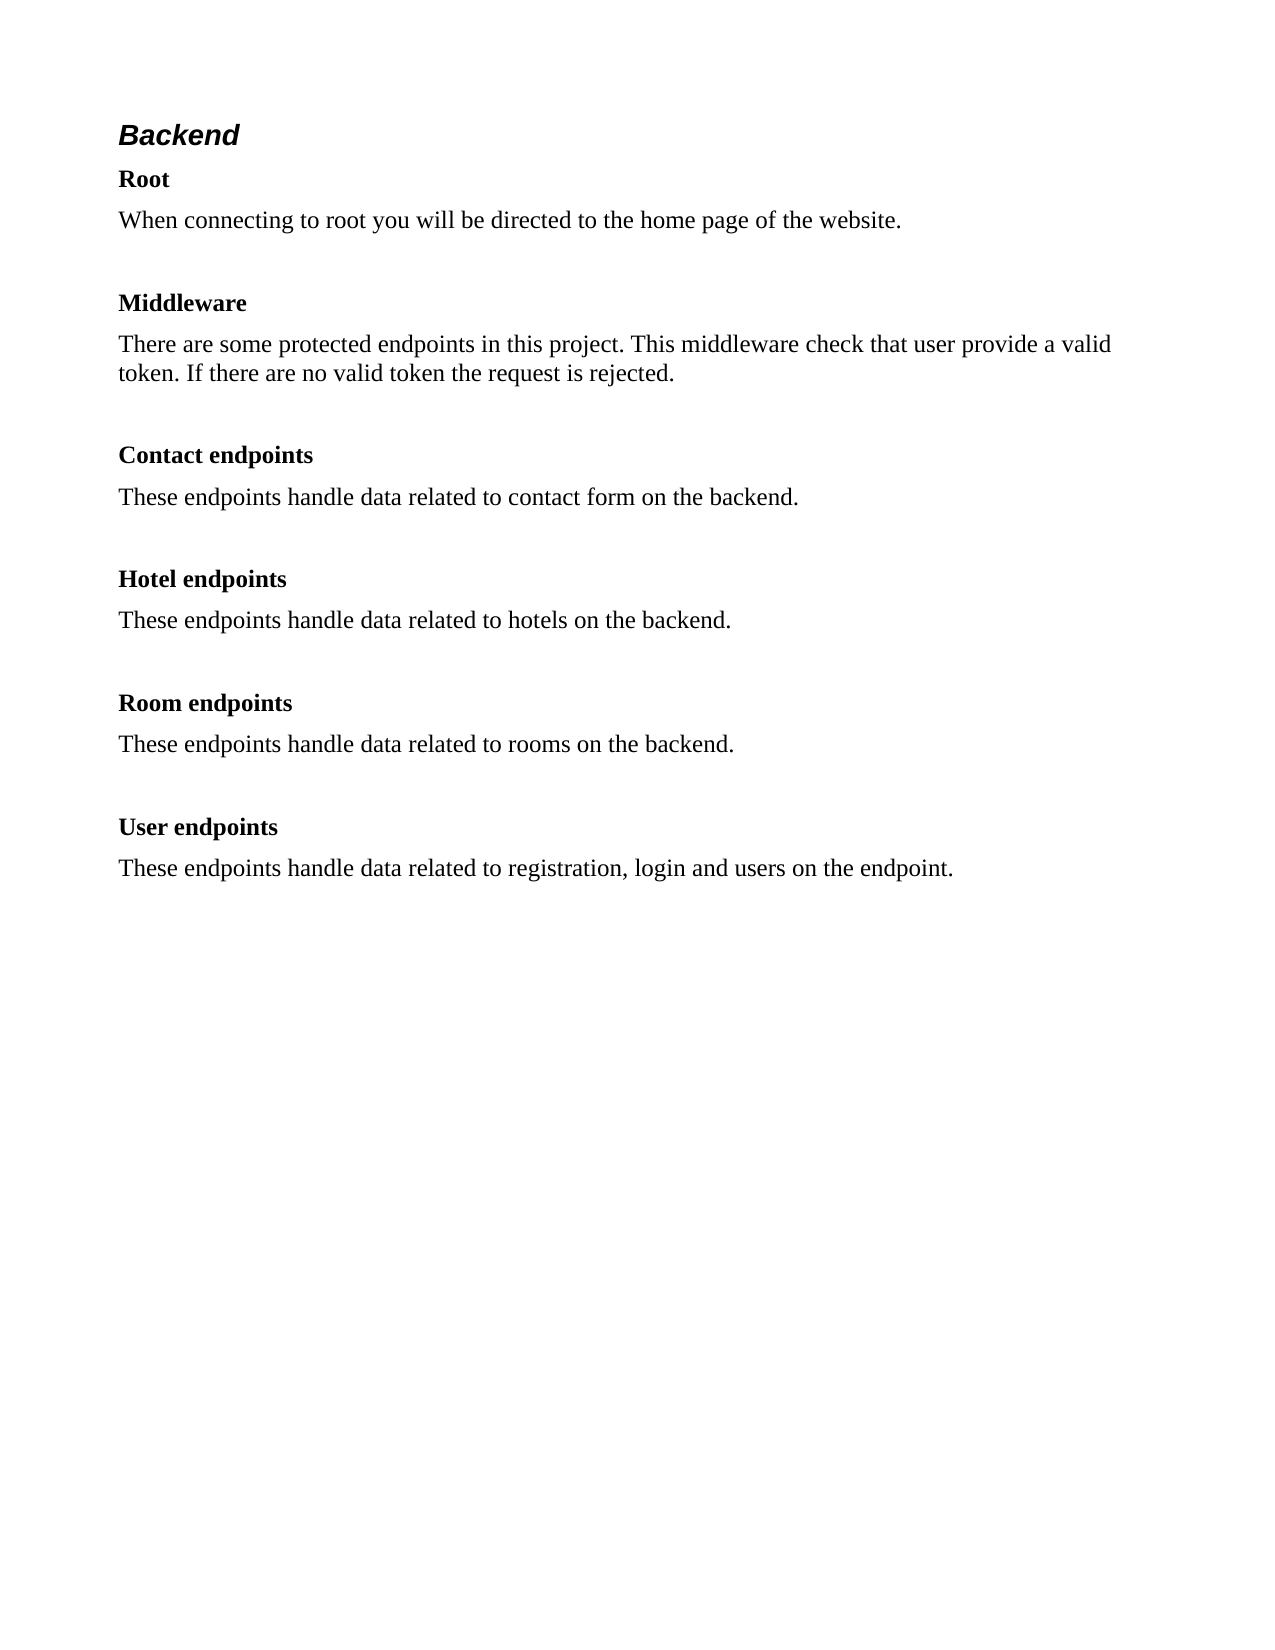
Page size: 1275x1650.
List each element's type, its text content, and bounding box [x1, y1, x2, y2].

text These endpoints handle data related to hotels on the backend. [118, 605, 1157, 634]
text Hotel endpoints [118, 564, 1157, 593]
text These endpoints handle data related to contact form on the backend. [118, 482, 1157, 510]
text These endpoints handle data related to rooms on the backend. [118, 729, 1157, 758]
text Contact endpoints [118, 440, 1157, 469]
text Root [118, 164, 1157, 193]
text There are some protected endpoints in this project. This middleware check that user provide a valid token. If there are no valid token the request is rejected. [118, 329, 1157, 387]
text When connecting to root you will be directed to the home page of the website. [118, 205, 1157, 234]
text These endpoints handle data related to registration, login and users on the endpoint. [118, 853, 1157, 882]
text User endpoints [118, 812, 1157, 840]
subtitle Backend [118, 118, 1157, 152]
text Room endpoints [118, 688, 1157, 717]
text Middleware [118, 288, 1157, 317]
